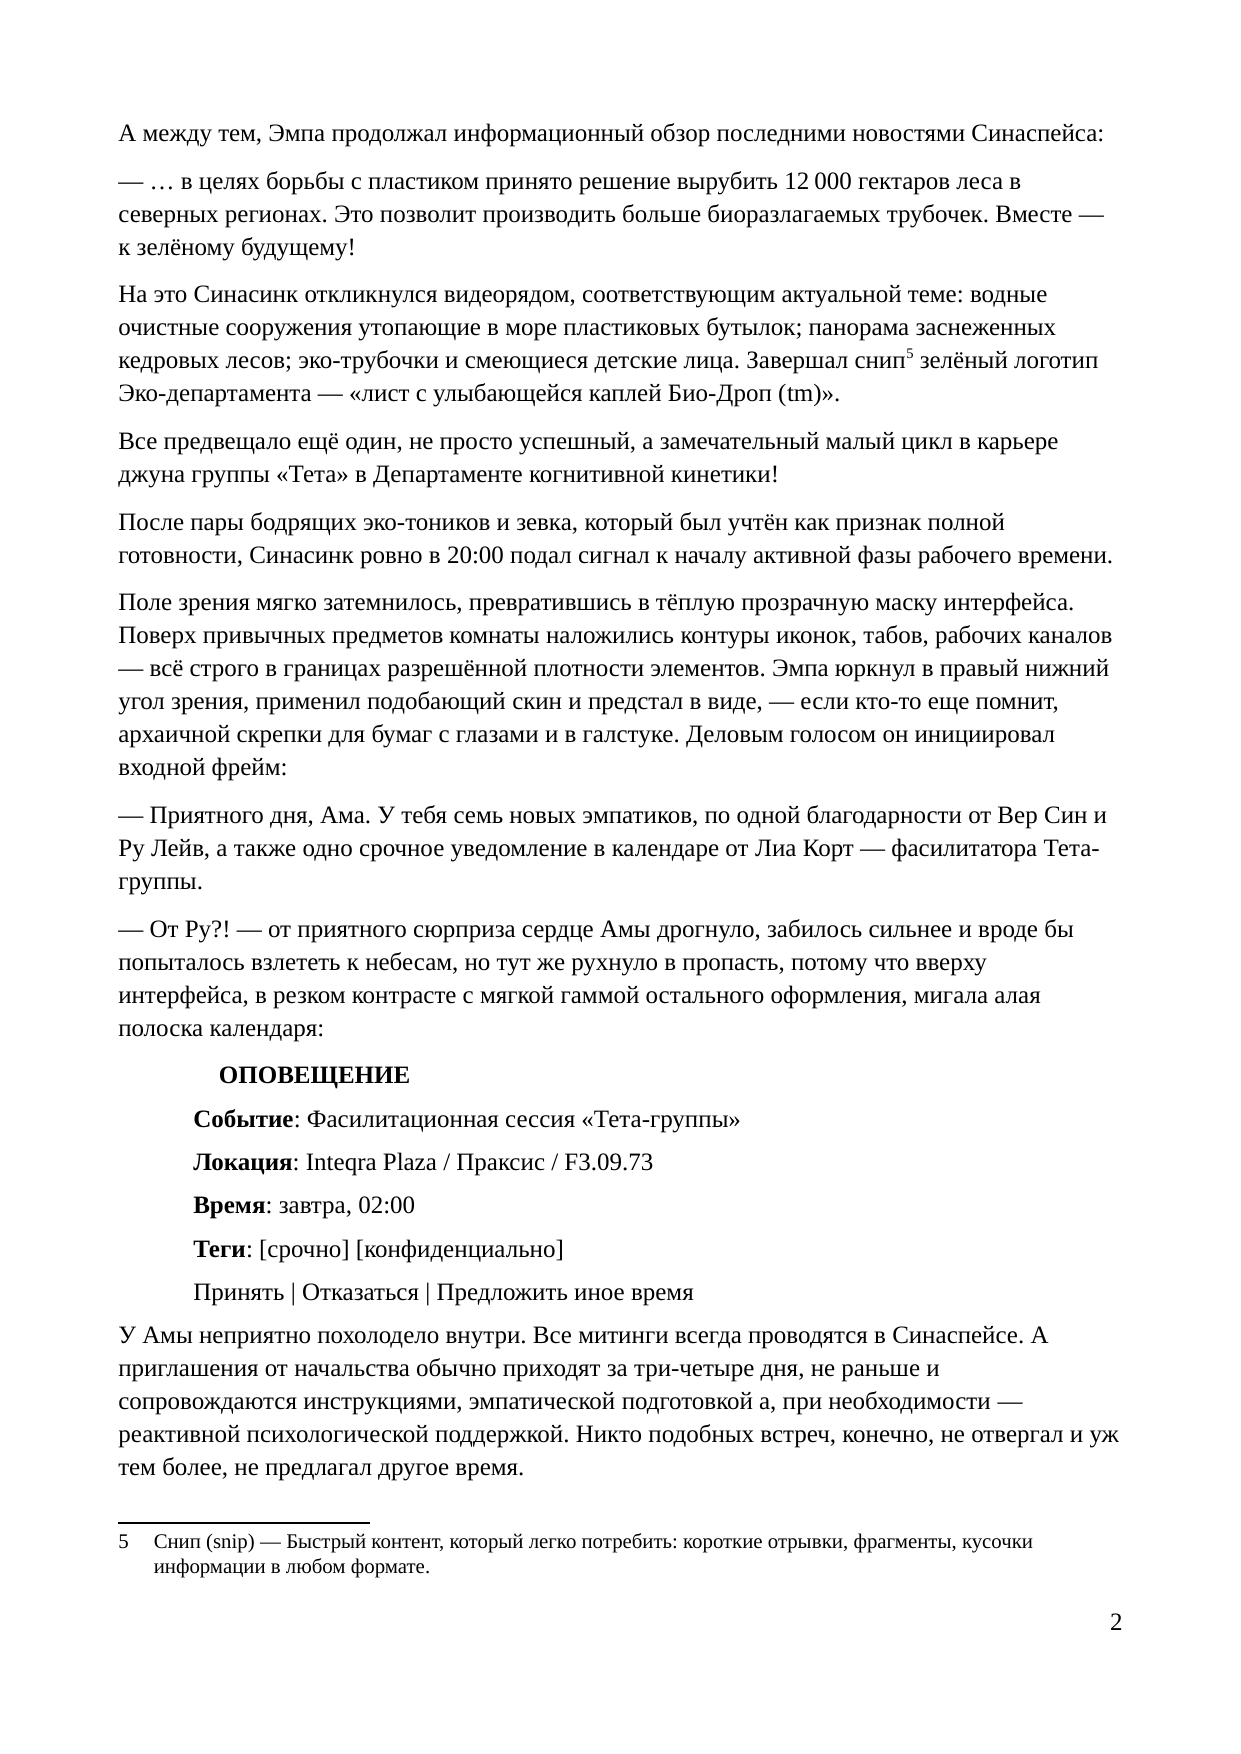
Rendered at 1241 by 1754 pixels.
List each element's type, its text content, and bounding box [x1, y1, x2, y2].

text Снип (snip) — Быстрый контент, который легко потребить: короткие отрывки, фрагменты, кусочки информации в любом формате. [118, 1529, 1122, 1578]
text — Приятного дня, Ама. У тебя семь новых эмпатиков, по одной благодарности от Вер Син и Ру Лейв, а также одно срочное уведомление в календаре от Лиа Корт — фасилитатора Тета-группы. [118, 800, 1122, 895]
text У Амы неприятно похолодело внутри. Все митинги всегда проводятся в Синаспейсе. А приглашения от начальства обычно приходят за три-четыре дня, не раньше и сопровождаются инструкциями, эмпатической подготовкой а, при необходимости — реактивной психологической поддержкой. Никто подобных встреч, конечно, не отвергал и уж тем более, не предлагал другое время. [118, 1320, 1122, 1481]
text Все предвещало ещё один, не просто успешный, а замечательный малый цикл в карьере джуна группы «Тета» в Департаменте когнитивной кинетики! [118, 426, 1122, 488]
text После пары бодрящих эко-тоников и зевка, который был учтён как признак полной готовности, Синасинк ровно в 20:00 подал сигнал к началу активной фазы рабочего времени. [118, 507, 1122, 568]
text Теги: [срочно] [конфиденциально] [193, 1234, 1122, 1262]
text Время: завтра, 02:00 [193, 1190, 1122, 1219]
text Локация: Inteqra Plaza / Праксис / F3.09.73 [193, 1147, 1122, 1176]
text Принять | Отказаться | Предложить иное время [193, 1277, 1122, 1306]
text Поле зрения мягко затемнилось, превратившись в тёплую прозрачную маску интерфейса. Поверх привычных предметов комнаты наложились контуры иконок, табов, рабочих каналов — всё строго в границах разрешённой плотности элементов. Эмпа юркнул в правый нижний угол зрения, применил подобающий скин и предстал в виде, — если кто-то еще помнит, архаичной скрепки для бумаг с глазами и в галстуке. Деловым голосом он инициировал входной фрейм: [118, 587, 1122, 781]
text — От Ру?! — от приятного сюрприза сердце Амы дрогнуло, забилось сильнее и вроде бы попыталось взлететь к небесам, но тут же рухнуло в пропасть, потому что вверху интерфейса, в резком контрасте с мягкой гаммой остального оформления, мигала алая полоска календаря: [118, 914, 1122, 1041]
text А между тем, Эмпа продолжал информационный обзор последними новостями Синаспейса: [118, 118, 1122, 147]
text — … в целях борьбы с пластиком принято решение вырубить 12 000 гектаров леса в северных регионах. Это позволит производить больше биоразлагаемых трубочек. Вместе — к зелёному будущему! [118, 166, 1122, 261]
text На это Синасинк откликнулся видеорядом, соответствующим актуальной теме: водные очистные сооружения утопающие в море пластиковых бутылок; панорама заснеженных кедровых лесов; эко-трубочки и смеющиеся детские лица. Завершал снип зелёный логотип Эко-департамента — «лист с улыбающейся каплей Био-Дроп (tm)». [118, 279, 1122, 407]
text Событие: Фасилитационная сессия «Тета-группы» [193, 1104, 1122, 1132]
text 📎 ОПОВЕЩЕНИЕ [193, 1060, 1122, 1089]
